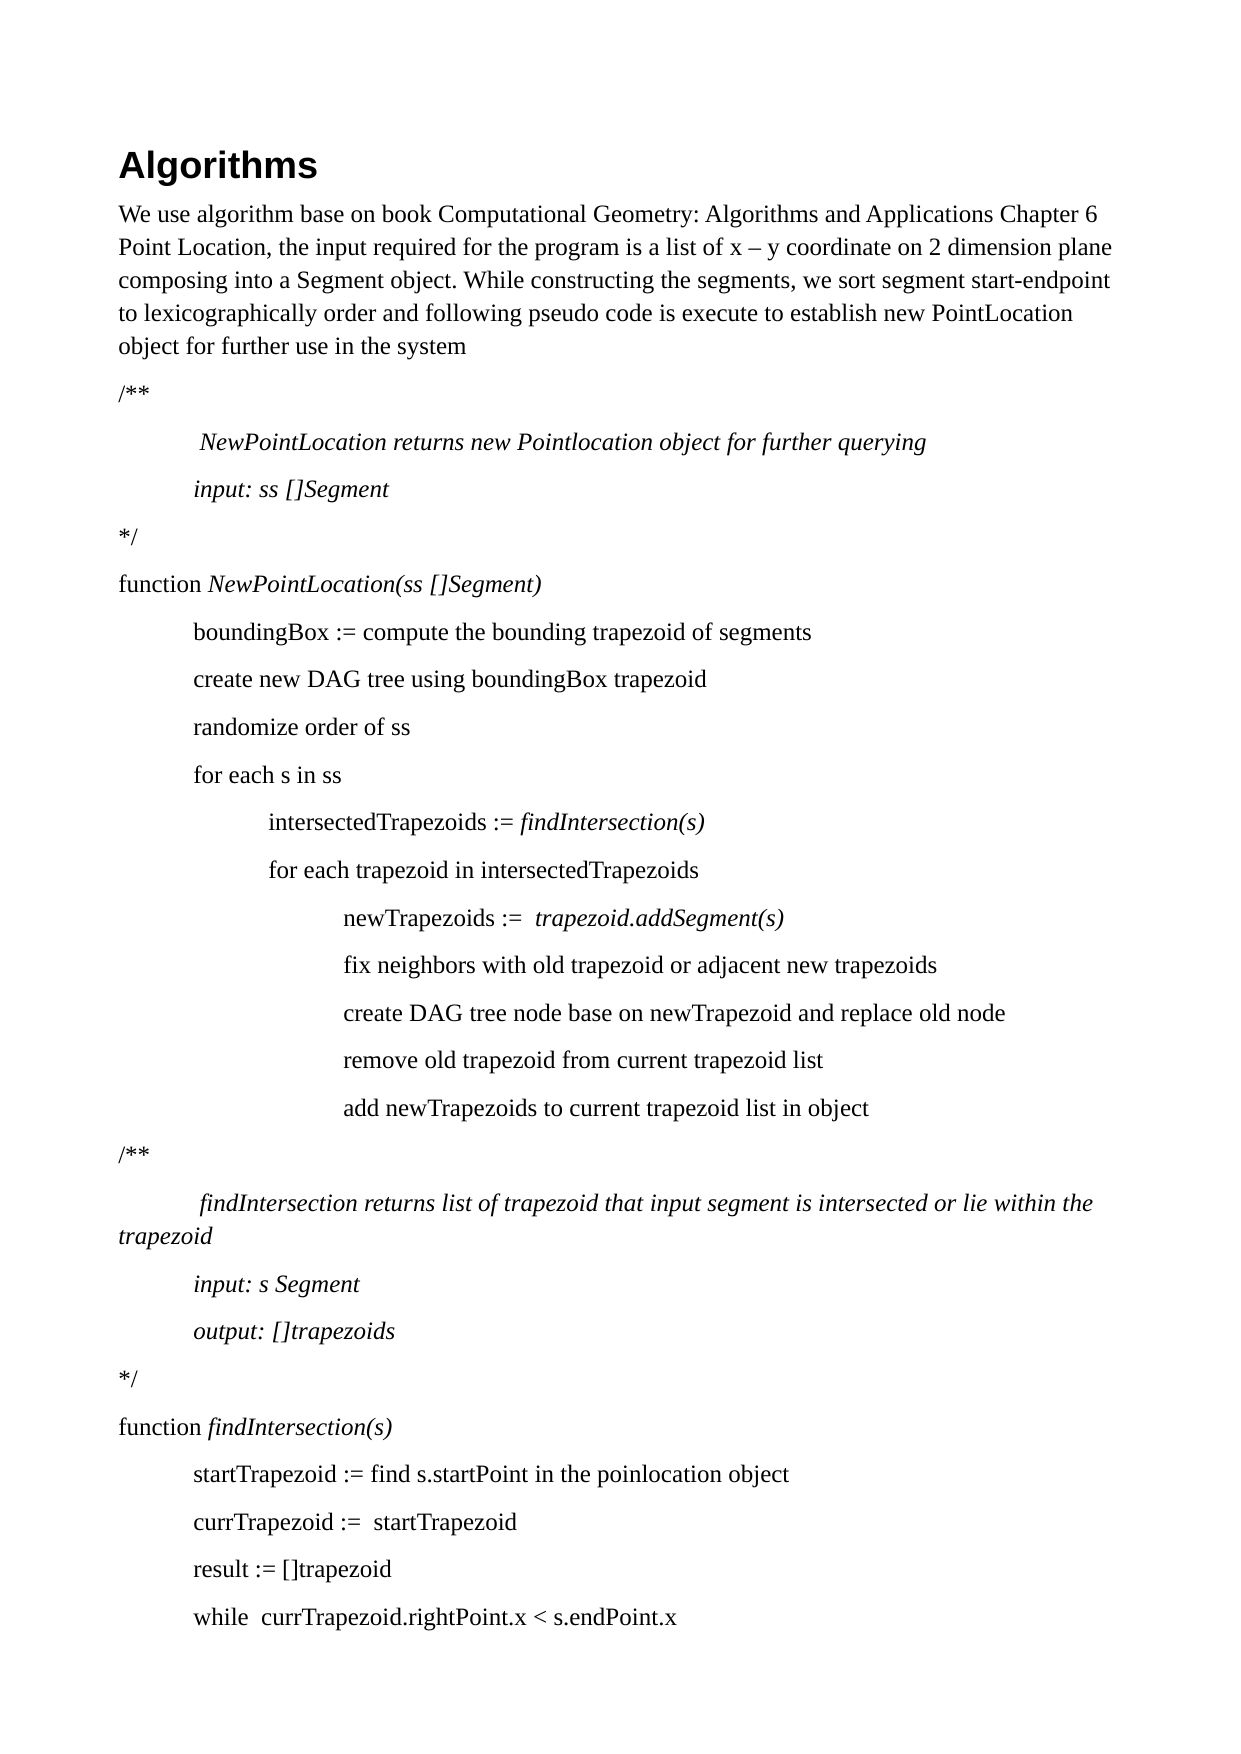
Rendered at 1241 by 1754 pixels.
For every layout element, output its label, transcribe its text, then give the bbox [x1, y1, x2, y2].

text function findIntersection(s) [118, 1412, 1122, 1440]
text add newTrapezoids to current trapezoid list in object [118, 1093, 1122, 1122]
text fix neighbors with old trapezoid or adjacent new trapezoids [118, 950, 1122, 979]
text output: []trapezoids [118, 1316, 1122, 1345]
text while currTrapezoid.rightPoint.x < s.endPoint.x [118, 1602, 1122, 1631]
text newTrapezoids := trapezoid.addSegment(s) [118, 903, 1122, 931]
text result := []trapezoid [118, 1554, 1122, 1583]
text create DAG tree node base on newTrapezoid and replace old node [118, 998, 1122, 1027]
text findIntersection returns list of trapezoid that input segment is intersected or lie within the trapezoid [118, 1188, 1122, 1250]
text boundingBox := compute the bounding trapezoid of segments [118, 617, 1122, 646]
text */ [118, 522, 1122, 551]
text /** [118, 1141, 1122, 1169]
text NewPointLocation returns new Pointlocation object for further querying [118, 427, 1122, 455]
text We use algorithm base on book Computational Geometry: Algorithms and Applications Chapter 6 Point Location, the input required for the program is a list of x – y coordinate on 2 dimension plane composing into a Segment object. While constructing the segments, we sort segment start-endpoint to lexicographically order and following pseudo code is execute to establish new PointLocation object for further use in the system [118, 199, 1122, 360]
text for each s in ss [118, 760, 1122, 788]
text /** [118, 379, 1122, 408]
text randomize order of ss [118, 712, 1122, 741]
subtitle Algorithms [118, 143, 1122, 187]
text for each trapezoid in intersectedTrapezoids [118, 855, 1122, 884]
text create new DAG tree using boundingBox trapezoid [118, 664, 1122, 693]
text input: s Segment [118, 1269, 1122, 1298]
text currTrapezoid := startTrapezoid [118, 1507, 1122, 1536]
text function NewPointLocation(ss []Segment) [118, 569, 1122, 598]
text intersectedTrapezoids := findIntersection(s) [118, 807, 1122, 836]
text input: ss []Segment [118, 474, 1122, 503]
text */ [118, 1364, 1122, 1393]
text remove old trapezoid from current trapezoid list [118, 1045, 1122, 1074]
text startTrapezoid := find s.startPoint in the poinlocation object [118, 1459, 1122, 1488]
